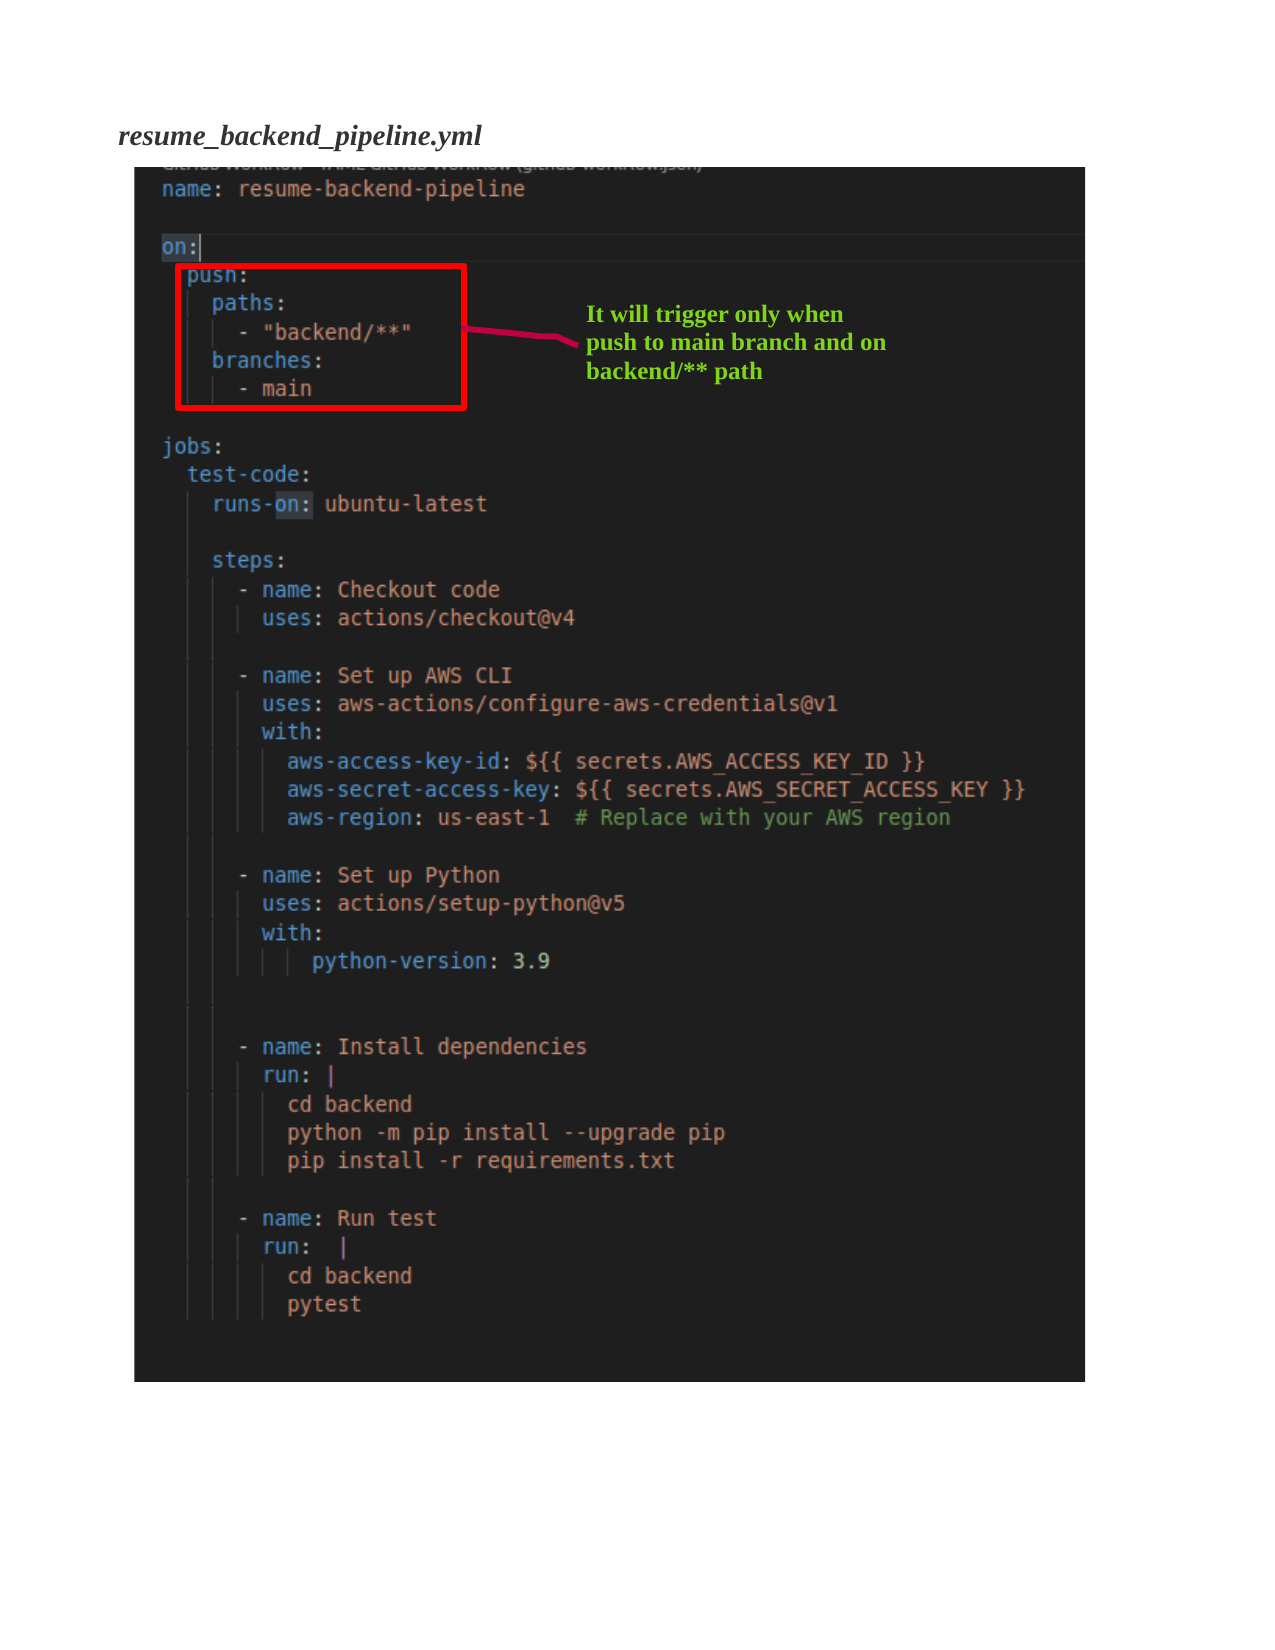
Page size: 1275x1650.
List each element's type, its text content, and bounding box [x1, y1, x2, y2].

text resume_backend_pipeline.yml [118, 118, 1157, 152]
picture [134, 167, 1085, 1382]
